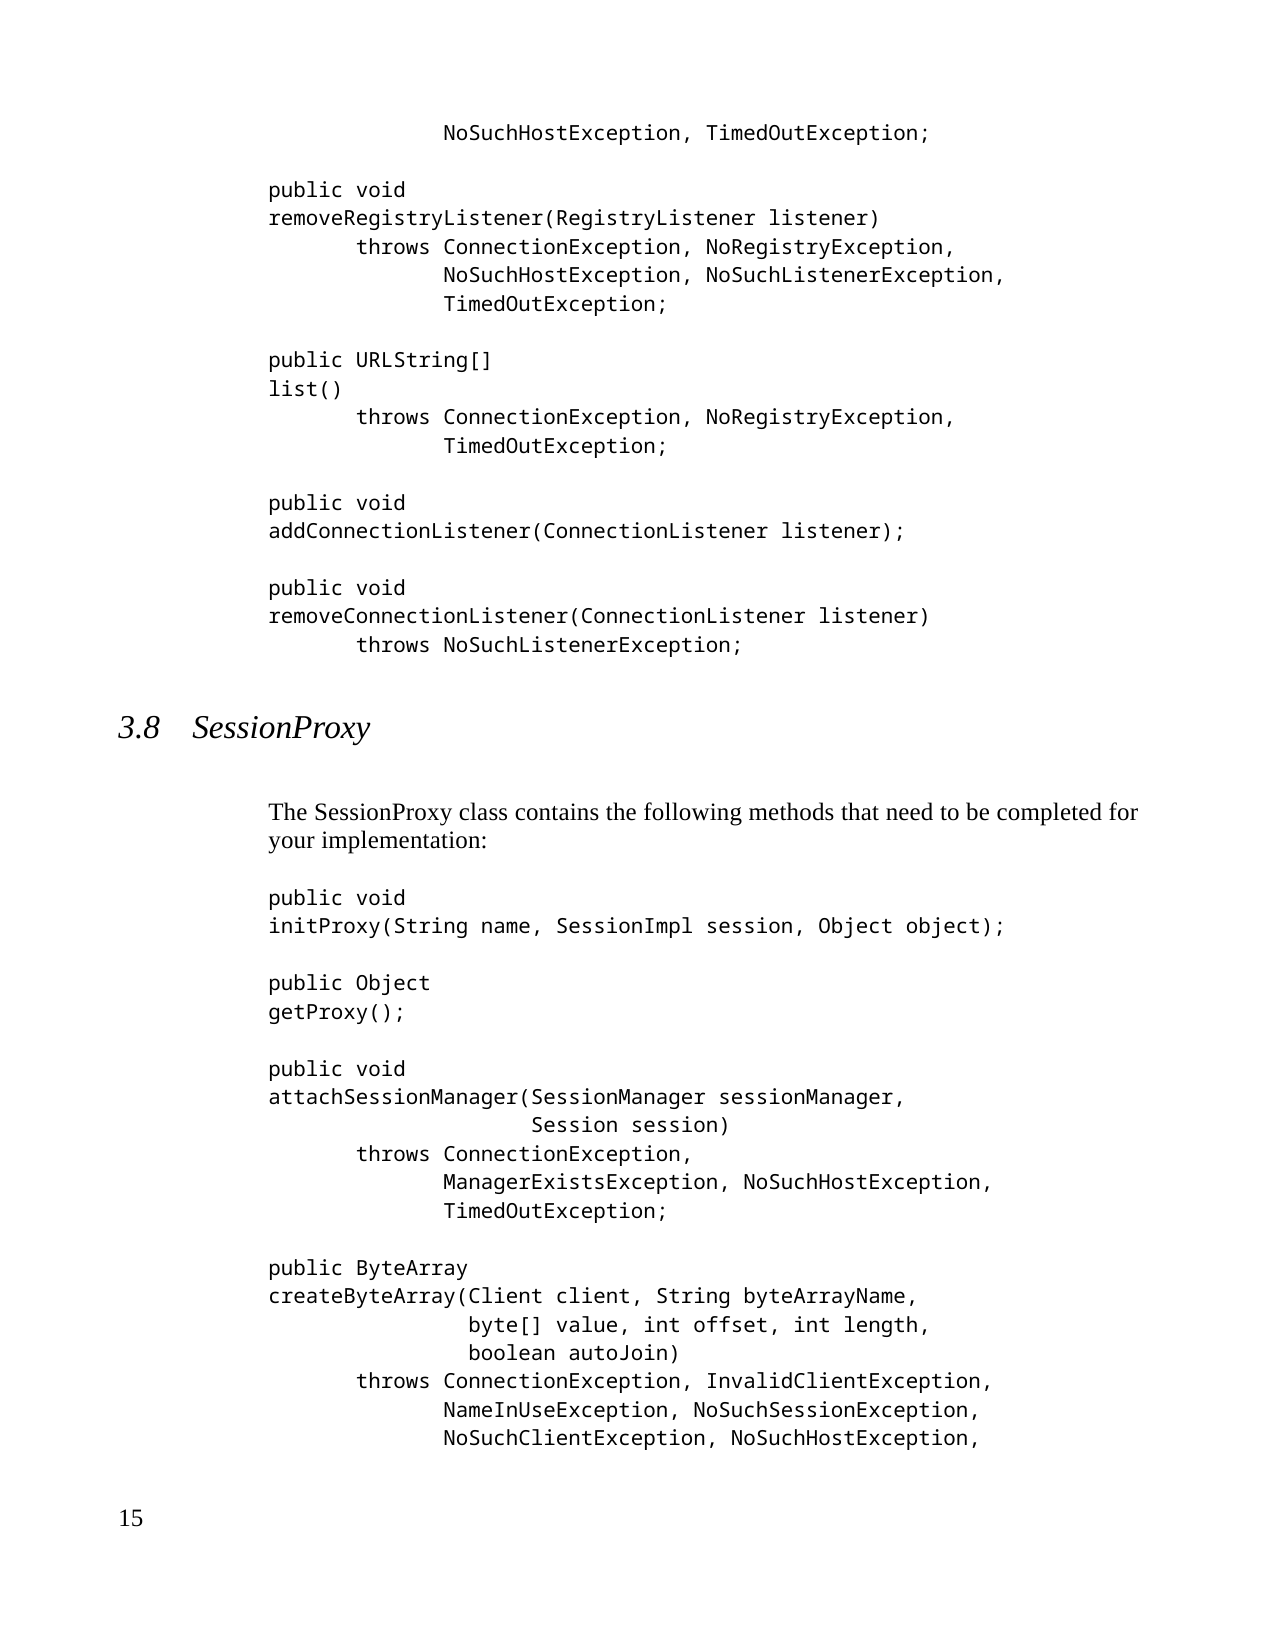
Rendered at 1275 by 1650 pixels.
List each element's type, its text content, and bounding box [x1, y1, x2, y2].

text createByteArray(Client client, String byteArrayName, [268, 1281, 1157, 1310]
text public void [268, 1054, 1157, 1082]
text public Object [268, 968, 1157, 997]
text initProxy(String name, SessionImpl session, Object object); [268, 912, 1157, 940]
text byte[] value, int offset, int length, [268, 1310, 1157, 1338]
text ManagerExistsException, NoSuchHostException, [268, 1167, 1157, 1196]
text NoSuchClientException, NoSuchHostException, [268, 1423, 1157, 1452]
text list() [268, 374, 1157, 402]
text public void [268, 573, 1157, 602]
subtitle 3.8 SessionProxy [118, 708, 1157, 746]
text Session session) [268, 1111, 1157, 1139]
text throws ConnectionException, InvalidClientException, [268, 1367, 1157, 1395]
text throws ConnectionException, NoRegistryException, [268, 402, 1157, 431]
text public void [268, 175, 1157, 203]
text public void [268, 883, 1157, 912]
text getProxy(); [268, 997, 1157, 1025]
text throws ConnectionException, NoRegistryException, [268, 232, 1157, 260]
text public ByteArray [268, 1253, 1157, 1281]
text addConnectionListener(ConnectionListener listener); [268, 516, 1157, 545]
text throws ConnectionException, [268, 1139, 1157, 1167]
text removeConnectionListener(ConnectionListener listener) [268, 602, 1157, 630]
text public void [268, 488, 1157, 516]
text boolean autoJoin) [268, 1338, 1157, 1367]
text TimedOutException; [268, 1196, 1157, 1224]
text attachSessionManager(SessionManager sessionManager, [268, 1082, 1157, 1111]
text throws NoSuchListenerException; [268, 630, 1157, 658]
text The SessionProxy class contains the following methods that need to be completed for your implementation: [268, 797, 1157, 854]
text TimedOutException; [268, 431, 1157, 459]
text TimedOutException; [268, 289, 1157, 317]
text NoSuchHostException, NoSuchListenerException, [268, 260, 1157, 289]
text removeRegistryListener(RegistryListener listener) [268, 203, 1157, 232]
text public URLString[] [268, 346, 1157, 374]
text NoSuchHostException, TimedOutException; [268, 118, 1157, 147]
text NameInUseException, NoSuchSessionException, [268, 1395, 1157, 1423]
